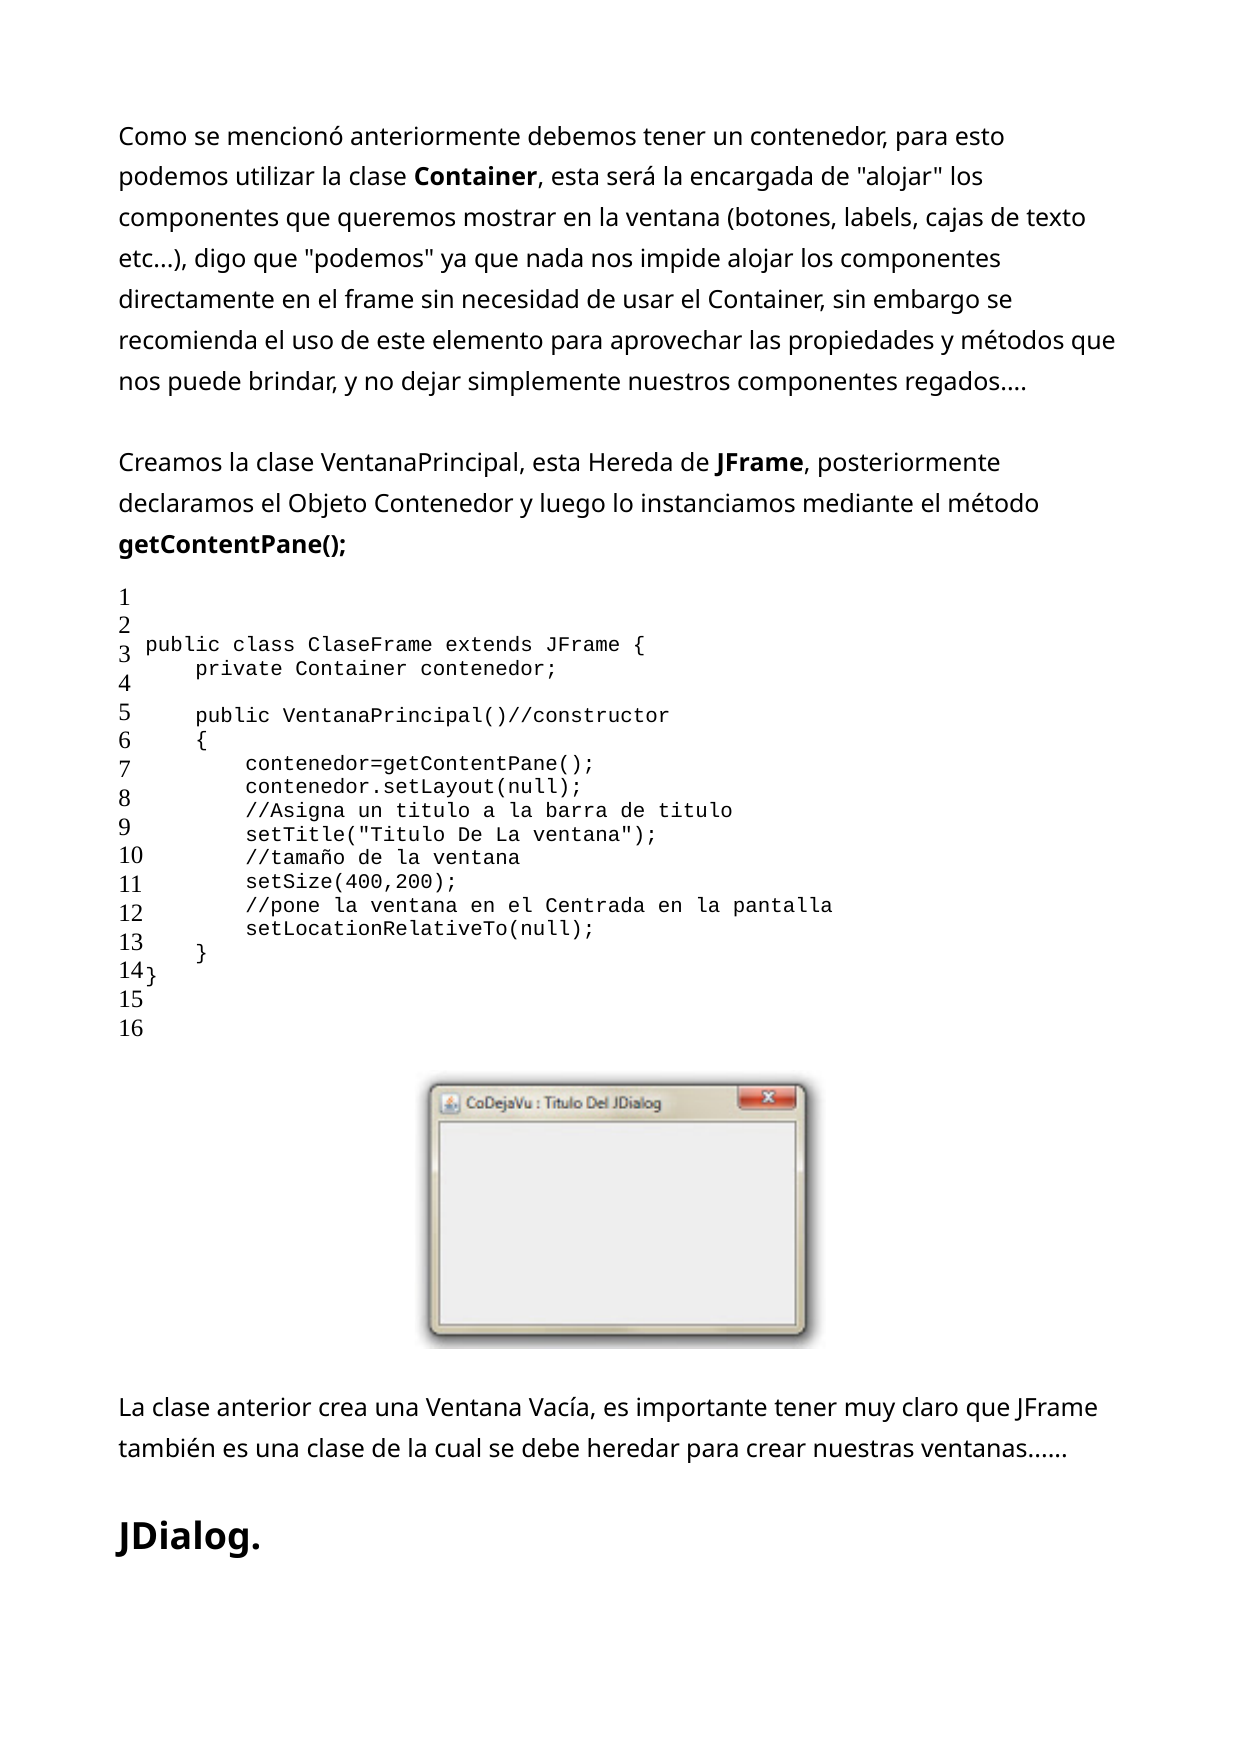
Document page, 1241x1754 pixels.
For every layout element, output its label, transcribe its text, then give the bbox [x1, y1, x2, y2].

table_cell [145, 1042, 1028, 1071]
picture [414, 1070, 826, 1349]
table_header public class ClaseFrame extends JFrame { private Container contenedor; public VentanaPrincipal()//constructor { contenedor=getContentPane(); contenedor.setLayout(null); //Asigna un titulo a la barra de titulo setTitle("Titulo De La ventana"); //tamaño de la ventana setSize(400,200); //pone la ventana en el Centrada en la pantalla setLocationRelativeTo(null); } } [145, 582, 1028, 1042]
table_cell [118, 1042, 145, 1071]
text La clase anterior crea una Ventana Vacía, es importante tener muy claro que JFrame también es una clase de la cual se debe heredar para crear nuestras ventanas...... JDialog. [118, 1071, 1122, 1594]
table_header 1 2 3 4 5 6 7 8 9 10 11 12 13 14 15 16 [118, 582, 145, 1042]
text Como se mencionó anteriormente debemos tener un contenedor, para esto podemos utilizar la clase Container, esta será la encargada de "alojar" los componentes que queremos mostrar en la ventana (botones, labels, cajas de texto etc...), digo que "podemos" ya que nada nos impide alojar los componentes directamente en el frame sin necesidad de usar el Container, sin embargo se recomienda el uso de este elemento para aprovechar las propiedades y métodos que nos puede brindar, y no dejar simplemente nuestros componentes regados.... Creamos la clase VentanaPrincipal, esta Hereda de JFrame, posteriormente declaramos el Objeto Contenedor y luego lo instanciamos mediante el método getContentPane(); [118, 118, 1122, 561]
